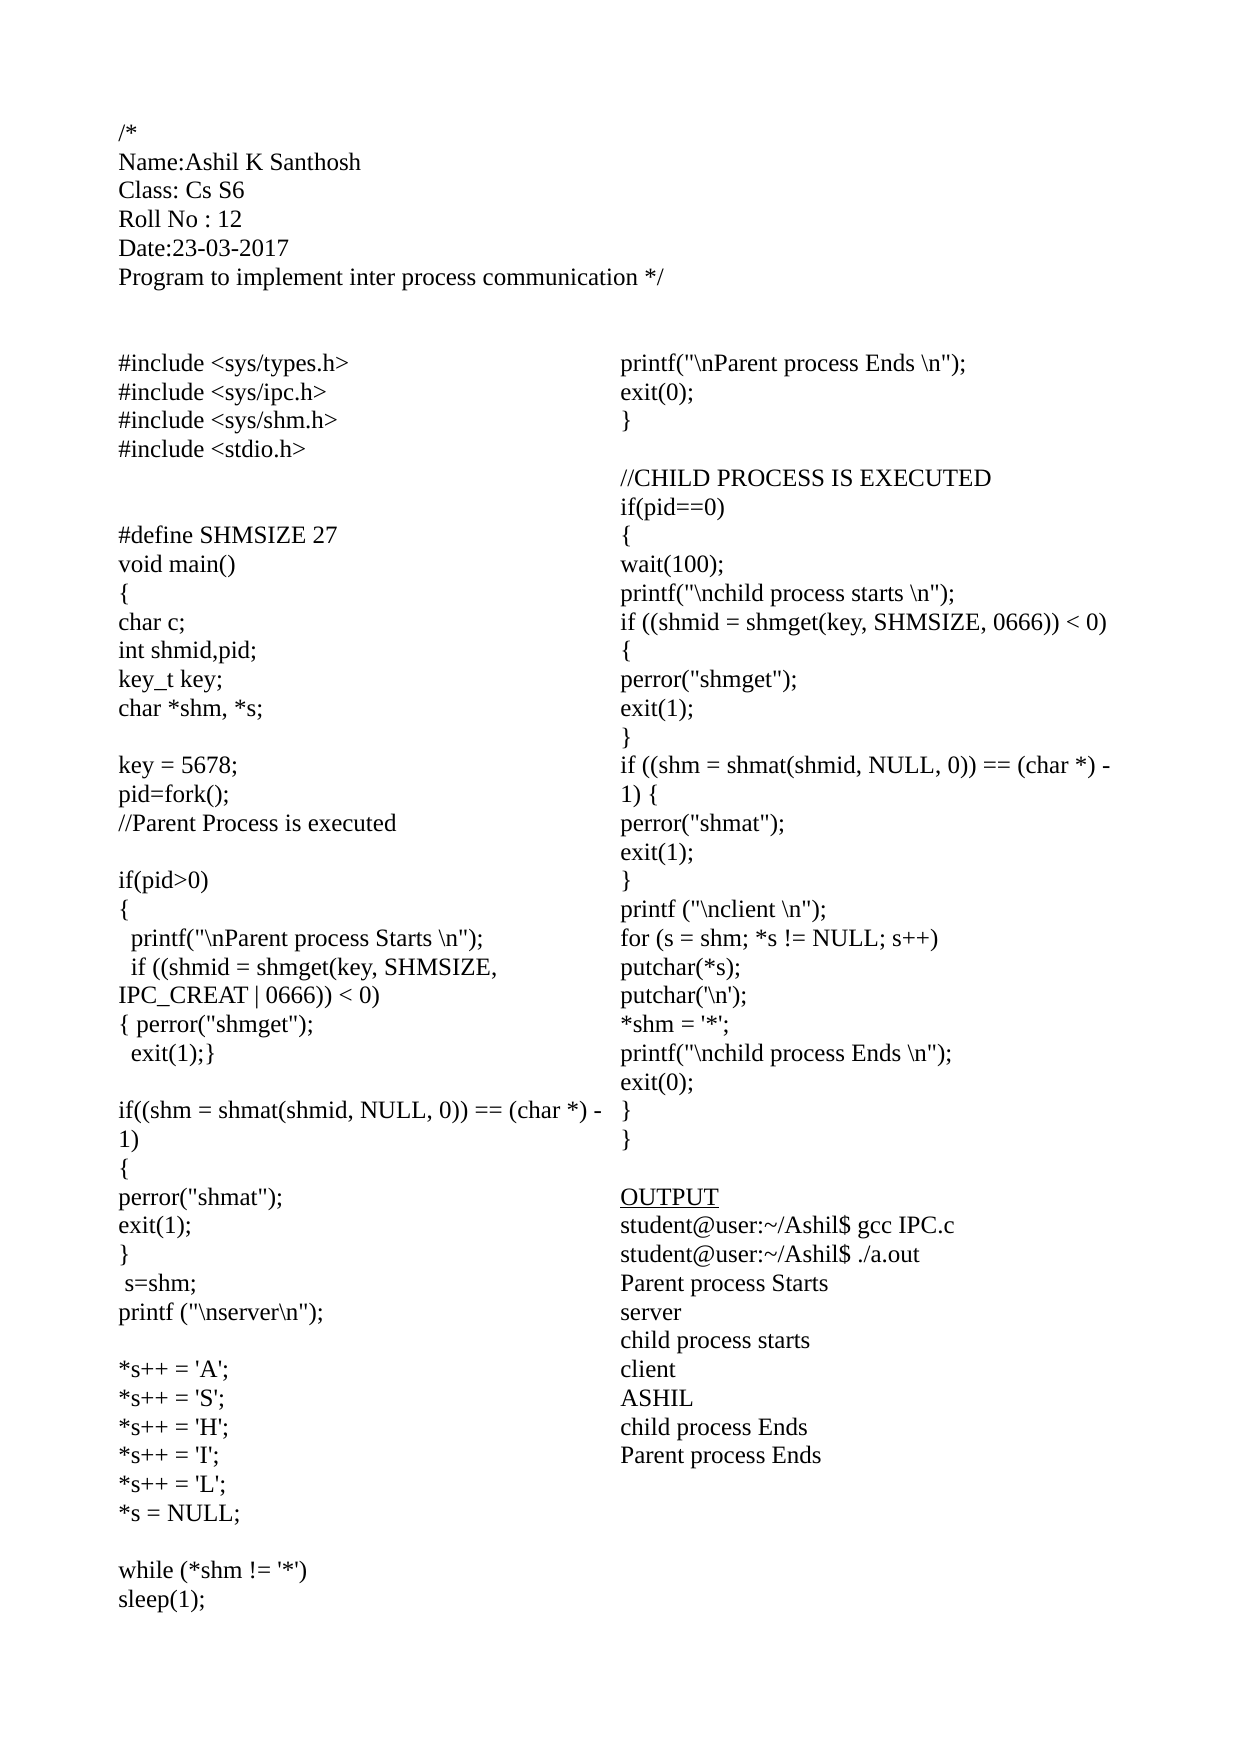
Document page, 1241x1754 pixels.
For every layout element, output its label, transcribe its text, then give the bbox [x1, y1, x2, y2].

text if(pid==0) [620, 492, 1122, 521]
text key_t key; [118, 664, 620, 693]
text key = 5678; [118, 751, 620, 779]
text *s++ = 'H'; [118, 1412, 620, 1441]
text *s++ = 'S'; [118, 1383, 620, 1412]
text char c; [118, 607, 620, 636]
text if ((shmid = shmget(key, SHMSIZE, 0666)) < 0) { [620, 607, 1122, 664]
text void main() [118, 549, 620, 578]
text Date:23-03-2017 [118, 233, 1122, 262]
text *shm = '*'; [620, 1009, 1122, 1038]
text if ((shm = shmat(shmid, NULL, 0)) == (char *) -1) { [620, 751, 1122, 808]
text student@user:~/Ashil$ gcc IPC.c [620, 1211, 1122, 1239]
text } [620, 1096, 1122, 1124]
text wait(100); [620, 549, 1122, 578]
text *s++ = 'A'; [118, 1354, 620, 1383]
text exit(1); [620, 693, 1122, 722]
text while (*shm != '*') [118, 1556, 620, 1584]
text putchar('\n'); [620, 981, 1122, 1009]
text Name:Ashil K Santhosh [118, 147, 1122, 176]
text student@user:~/Ashil$ ./a.out [620, 1239, 1122, 1268]
text *s++ = 'I'; [118, 1441, 620, 1469]
text Roll No : 12 [118, 204, 1122, 233]
text } [620, 866, 1122, 894]
text #include <sys/shm.h> [118, 406, 620, 434]
text { [620, 521, 1122, 549]
text printf ("\nserver\n"); [118, 1297, 620, 1326]
text pid=fork(); [118, 779, 620, 808]
text exit(1); [620, 837, 1122, 866]
text printf("\nParent process Ends \n"); [620, 348, 1122, 377]
text if(pid>0) [118, 866, 620, 894]
text printf ("\nclient \n"); [620, 894, 1122, 923]
text } [620, 722, 1122, 751]
text } [118, 1239, 620, 1268]
text printf("\nchild process starts \n"); [620, 578, 1122, 607]
text if ((shmid = shmget(key, SHMSIZE, IPC_CREAT | 0666)) < 0) [118, 952, 620, 1009]
text child process starts [620, 1326, 1122, 1354]
text #include <sys/types.h> [118, 348, 620, 377]
text //Parent Process is executed [118, 808, 620, 837]
text #include <sys/ipc.h> [118, 377, 620, 406]
text exit(1); [118, 1211, 620, 1239]
text } [620, 406, 1122, 434]
text { [118, 894, 620, 923]
text printf("\nchild process Ends \n"); [620, 1038, 1122, 1067]
text Parent process Starts [620, 1268, 1122, 1297]
text exit(0); [620, 377, 1122, 406]
text child process Ends [620, 1412, 1122, 1441]
text } [620, 1124, 1122, 1153]
text { [118, 1153, 620, 1182]
text s=shm; [118, 1268, 620, 1297]
text if((shm = shmat(shmid, NULL, 0)) == (char *) -1) [118, 1096, 620, 1153]
text Program to implement inter process communication */ [118, 262, 1122, 291]
text exit(1);} [118, 1038, 620, 1067]
text { [118, 578, 620, 607]
text perror("shmget"); [620, 664, 1122, 693]
text OUTPUT [620, 1182, 1122, 1211]
text Parent process Ends [620, 1441, 1122, 1469]
text int shmid,pid; [118, 636, 620, 664]
text Class: Cs S6 [118, 176, 1122, 204]
text exit(0); [620, 1067, 1122, 1096]
text #define SHMSIZE 27 [118, 521, 620, 549]
text client [620, 1354, 1122, 1383]
text { perror("shmget"); [118, 1009, 620, 1038]
text for (s = shm; *s != NULL; s++) [620, 923, 1122, 952]
text sleep(1); [118, 1584, 620, 1613]
text //CHILD PROCESS IS EXECUTED [620, 463, 1122, 492]
text server [620, 1297, 1122, 1326]
text *s = NULL; [118, 1498, 620, 1527]
text ASHIL [620, 1383, 1122, 1412]
text perror("shmat"); [118, 1182, 620, 1211]
text /* [118, 118, 1122, 147]
text printf("\nParent process Starts \n"); [118, 923, 620, 952]
text perror("shmat"); [620, 808, 1122, 837]
text putchar(*s); [620, 952, 1122, 981]
text *s++ = 'L'; [118, 1469, 620, 1498]
text #include <stdio.h> [118, 434, 620, 463]
text char *shm, *s; [118, 693, 620, 722]
